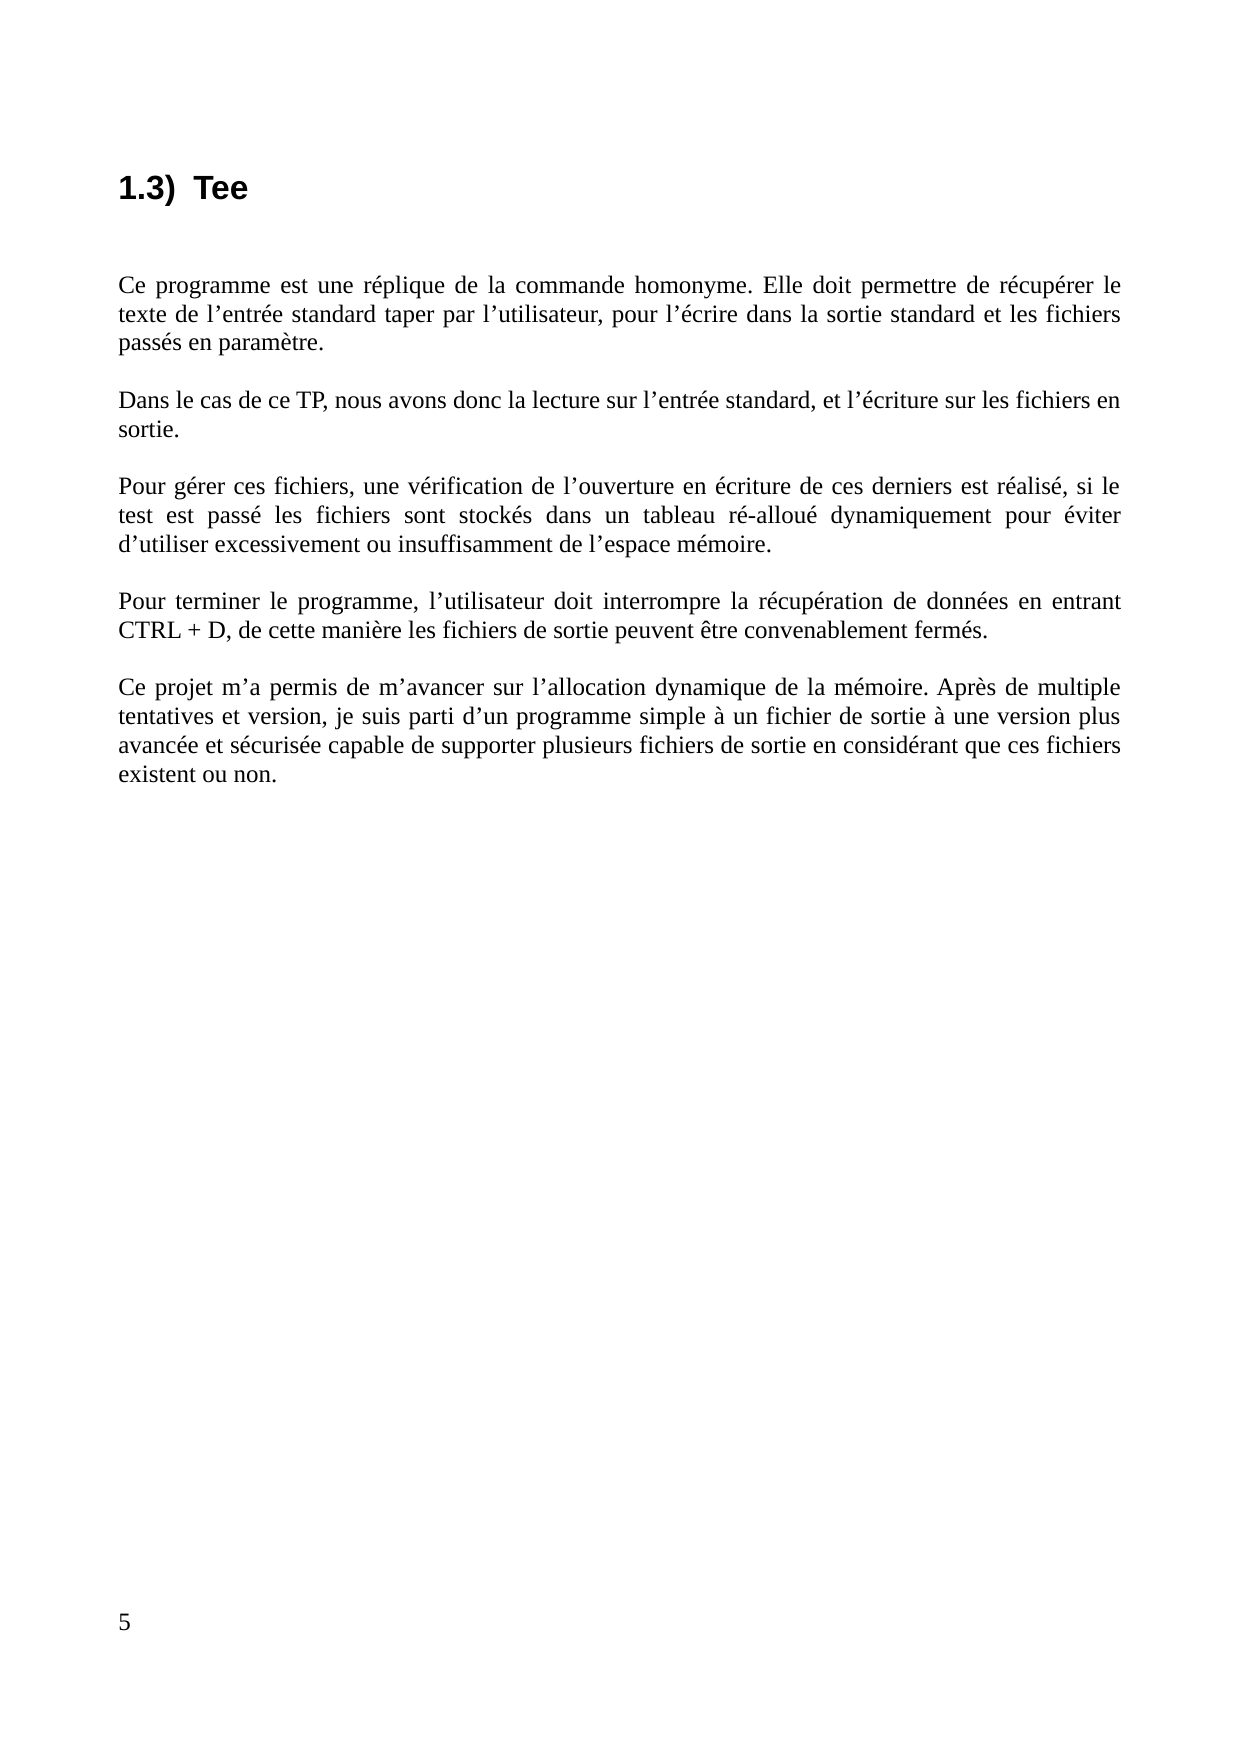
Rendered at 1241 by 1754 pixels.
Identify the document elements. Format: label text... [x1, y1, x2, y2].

text Pour gérer ces fichiers, une vérification de l’ouverture en écriture de ces derniers est réalisé, si le test est passé les fichiers sont stockés dans un tableau ré-alloué dynamiquement pour éviter d’utiliser excessivement ou insuffisamment de l’espace mémoire. [118, 471, 1122, 557]
text Ce programme est une réplique de la commande homonyme. Elle doit permettre de récupérer le texte de l’entrée standard taper par l’utilisateur, pour l’écrire dans la sortie standard et les fichiers passés en paramètre. [118, 270, 1122, 356]
text Dans le cas de ce TP, nous avons donc la lecture sur l’entrée standard, et l’écriture sur les fichiers en sortie. [118, 385, 1122, 442]
text Ce projet m’a permis de m’avancer sur l’allocation dynamique de la mémoire. Après de multiple tentatives et version, je suis parti d’un programme simple à un fichier de sortie à une version plus avancée et sécurisée capable de supporter plusieurs fichiers de sortie en considérant que ces fichiers existent ou non. [118, 672, 1122, 787]
subtitle Tee [118, 168, 1122, 206]
text Pour terminer le programme, l’utilisateur doit interrompre la récupération de données en entrant CTRL + D, de cette manière les fichiers de sortie peuvent être convenablement fermés. [118, 586, 1122, 644]
